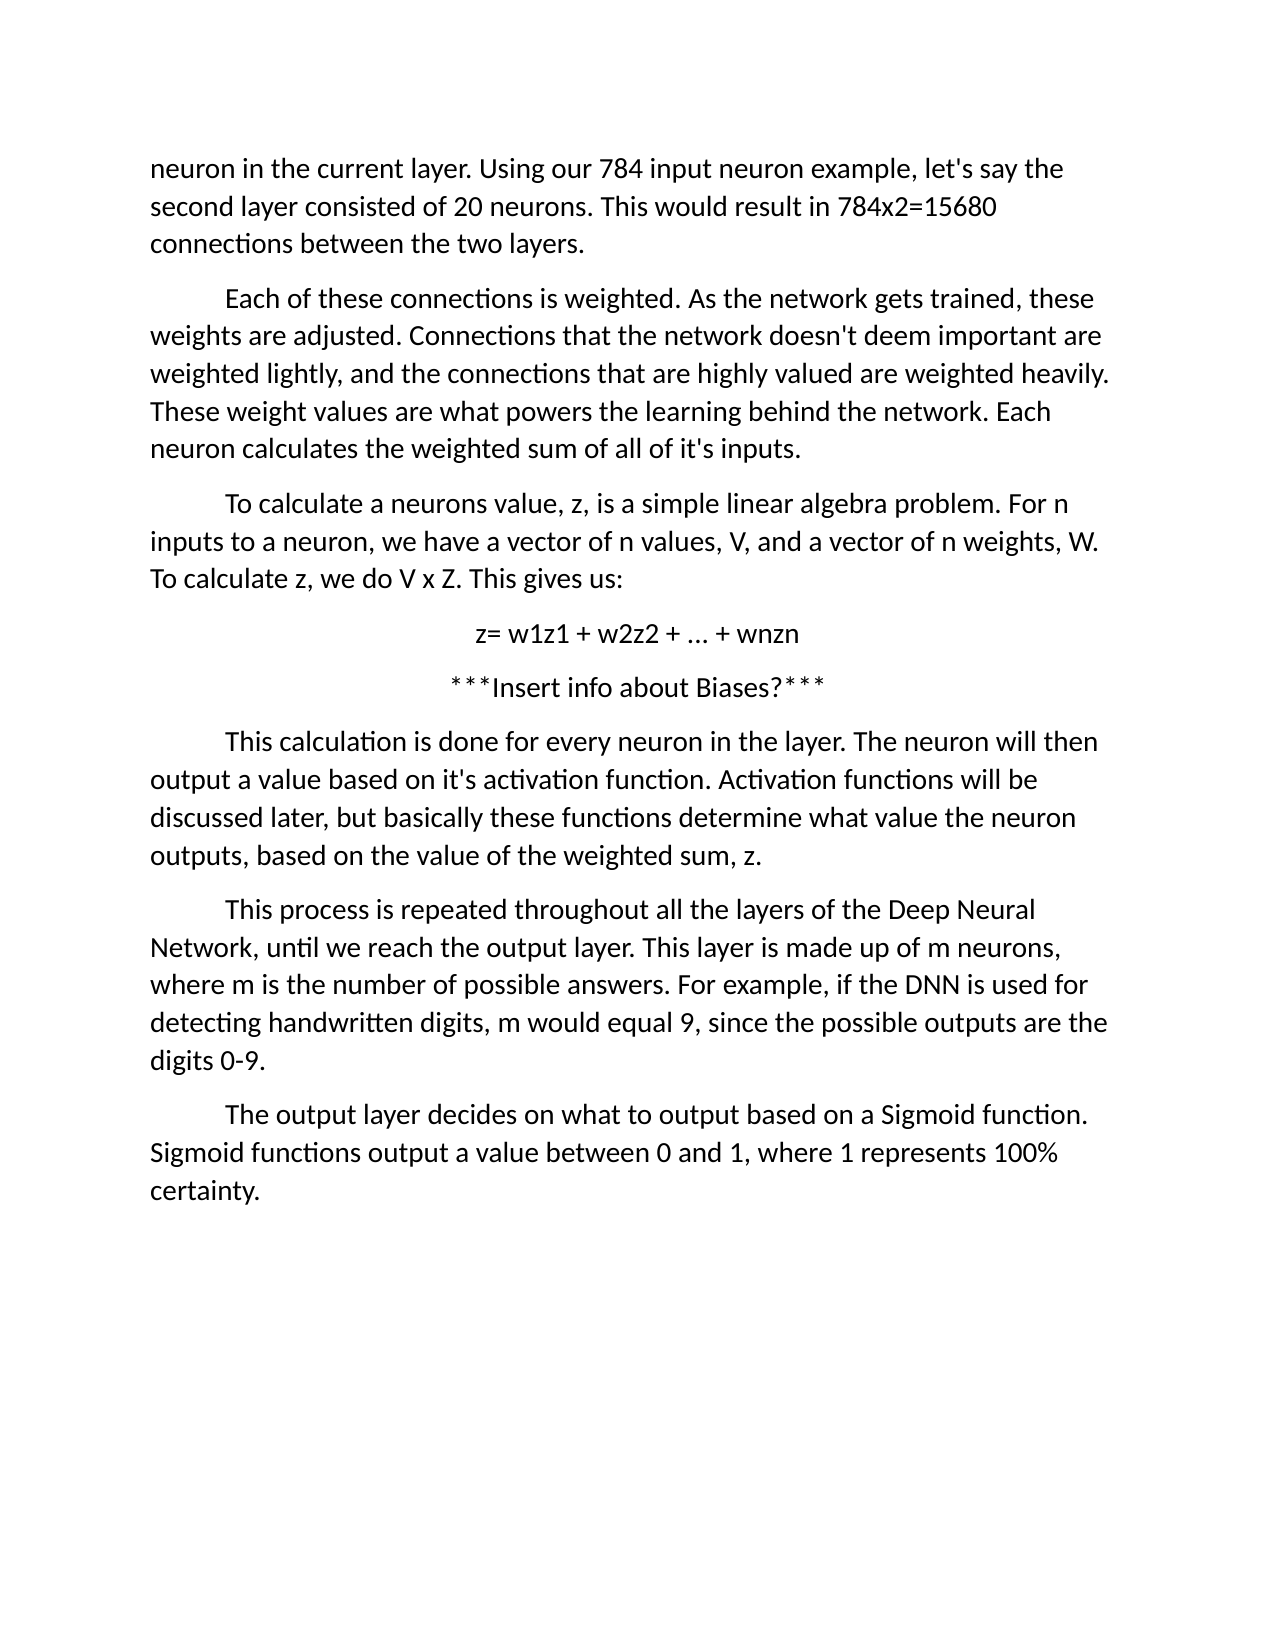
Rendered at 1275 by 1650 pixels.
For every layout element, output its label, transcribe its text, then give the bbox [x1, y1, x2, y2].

text z= w1z1 + w2z2 + ... + wnzn [150, 615, 1125, 650]
text To calculate a neurons value, z, is a simple linear algebra problem. For n inputs to a neuron, we have a vector of n values, V, and a vector of n weights, W. To calculate z, we do V x Z. This gives us: [150, 485, 1125, 596]
text ***Insert info about Biases?*** [150, 669, 1125, 705]
text The output layer decides on what to output based on a Sigmoid function. Sigmoid functions output a value between 0 and 1, where 1 represents 100% certainty. [150, 1096, 1125, 1207]
text This process is repeated throughout all the layers of the Deep Neural Network, until we reach the output layer. This layer is made up of m neurons, where m is the number of possible answers. For example, if the DNN is used for detecting handwritten digits, m would equal 9, since the possible outputs are the digits 0-9. [150, 891, 1125, 1077]
text neuron in the current layer. Using our 784 input neuron example, let's say the second layer consisted of 20 neurons. This would result in 784x2=15680 connections between the two layers. [150, 150, 1125, 261]
text Each of these connections is weighted. As the network gets trained, these weights are adjusted. Connections that the network doesn't deem important are weighted lightly, and the connections that are highly valued are weighted heavily. These weight values are what powers the learning behind the network. Each neuron calculates the weighted sum of all of it's inputs. [150, 280, 1125, 466]
text This calculation is done for every neuron in the layer. The neuron will then output a value based on it's activation function. Activation functions will be discussed later, but basically these functions determine what value the neuron outputs, based on the value of the weighted sum, z. [150, 723, 1125, 872]
